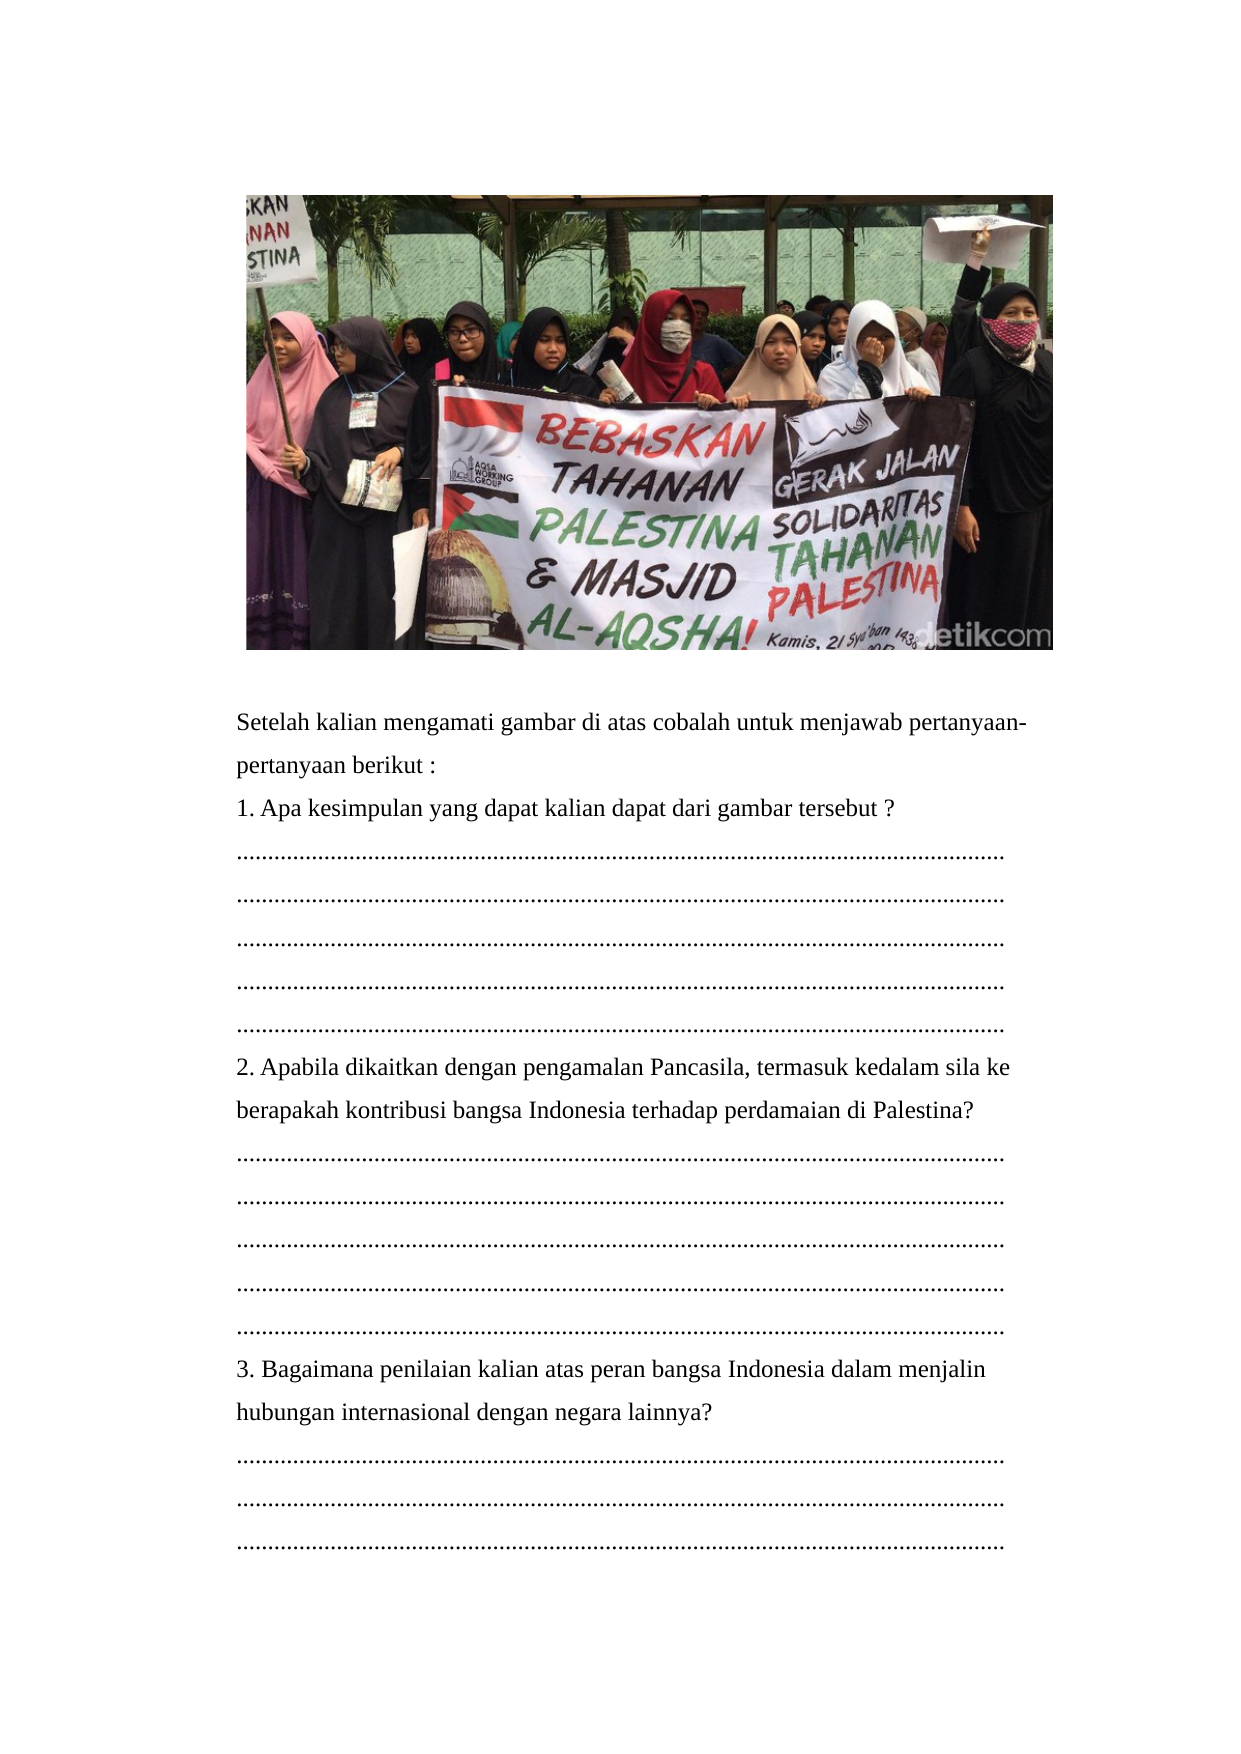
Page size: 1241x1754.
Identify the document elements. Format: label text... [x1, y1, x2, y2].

text ........................................................................................................................... [236, 966, 1063, 994]
text Setelah kalian mengamati gambar di atas cobalah untuk menjawab pertanyaan-pertanyaan berikut : [236, 707, 1063, 779]
text ........................................................................................................................... [236, 1526, 1063, 1555]
text ........................................................................................................................... [236, 879, 1063, 908]
text 1. Apa kesimpulan yang dapat kalian dapat dari gambar tersebut ? [236, 793, 1063, 822]
text 2. Apabila dikaitkan dengan pengamalan Pancasila, termasuk kedalam sila ke [236, 1052, 1063, 1081]
text ........................................................................................................................... [236, 1483, 1063, 1512]
text ........................................................................................................................... [236, 1311, 1063, 1339]
text ........................................................................................................................... [236, 1181, 1063, 1210]
text ........................................................................................................................... [236, 1440, 1063, 1469]
text ........................................................................................................................... [236, 1224, 1063, 1253]
text ........................................................................................................................... [236, 836, 1063, 865]
text berapakah kontribusi bangsa Indonesia terhadap perdamaian di Palestina? [236, 1095, 1063, 1124]
text ........................................................................................................................... [236, 923, 1063, 951]
text hubungan internasional dengan negara lainnya? [236, 1397, 1063, 1426]
text ........................................................................................................................... [236, 1138, 1063, 1167]
text ........................................................................................................................... [236, 1009, 1063, 1038]
text ........................................................................................................................... [236, 1268, 1063, 1296]
text 3. Bagaimana penilaian kalian atas peran bangsa Indonesia dalam menjalin [236, 1354, 1063, 1383]
picture [246, 195, 1053, 650]
